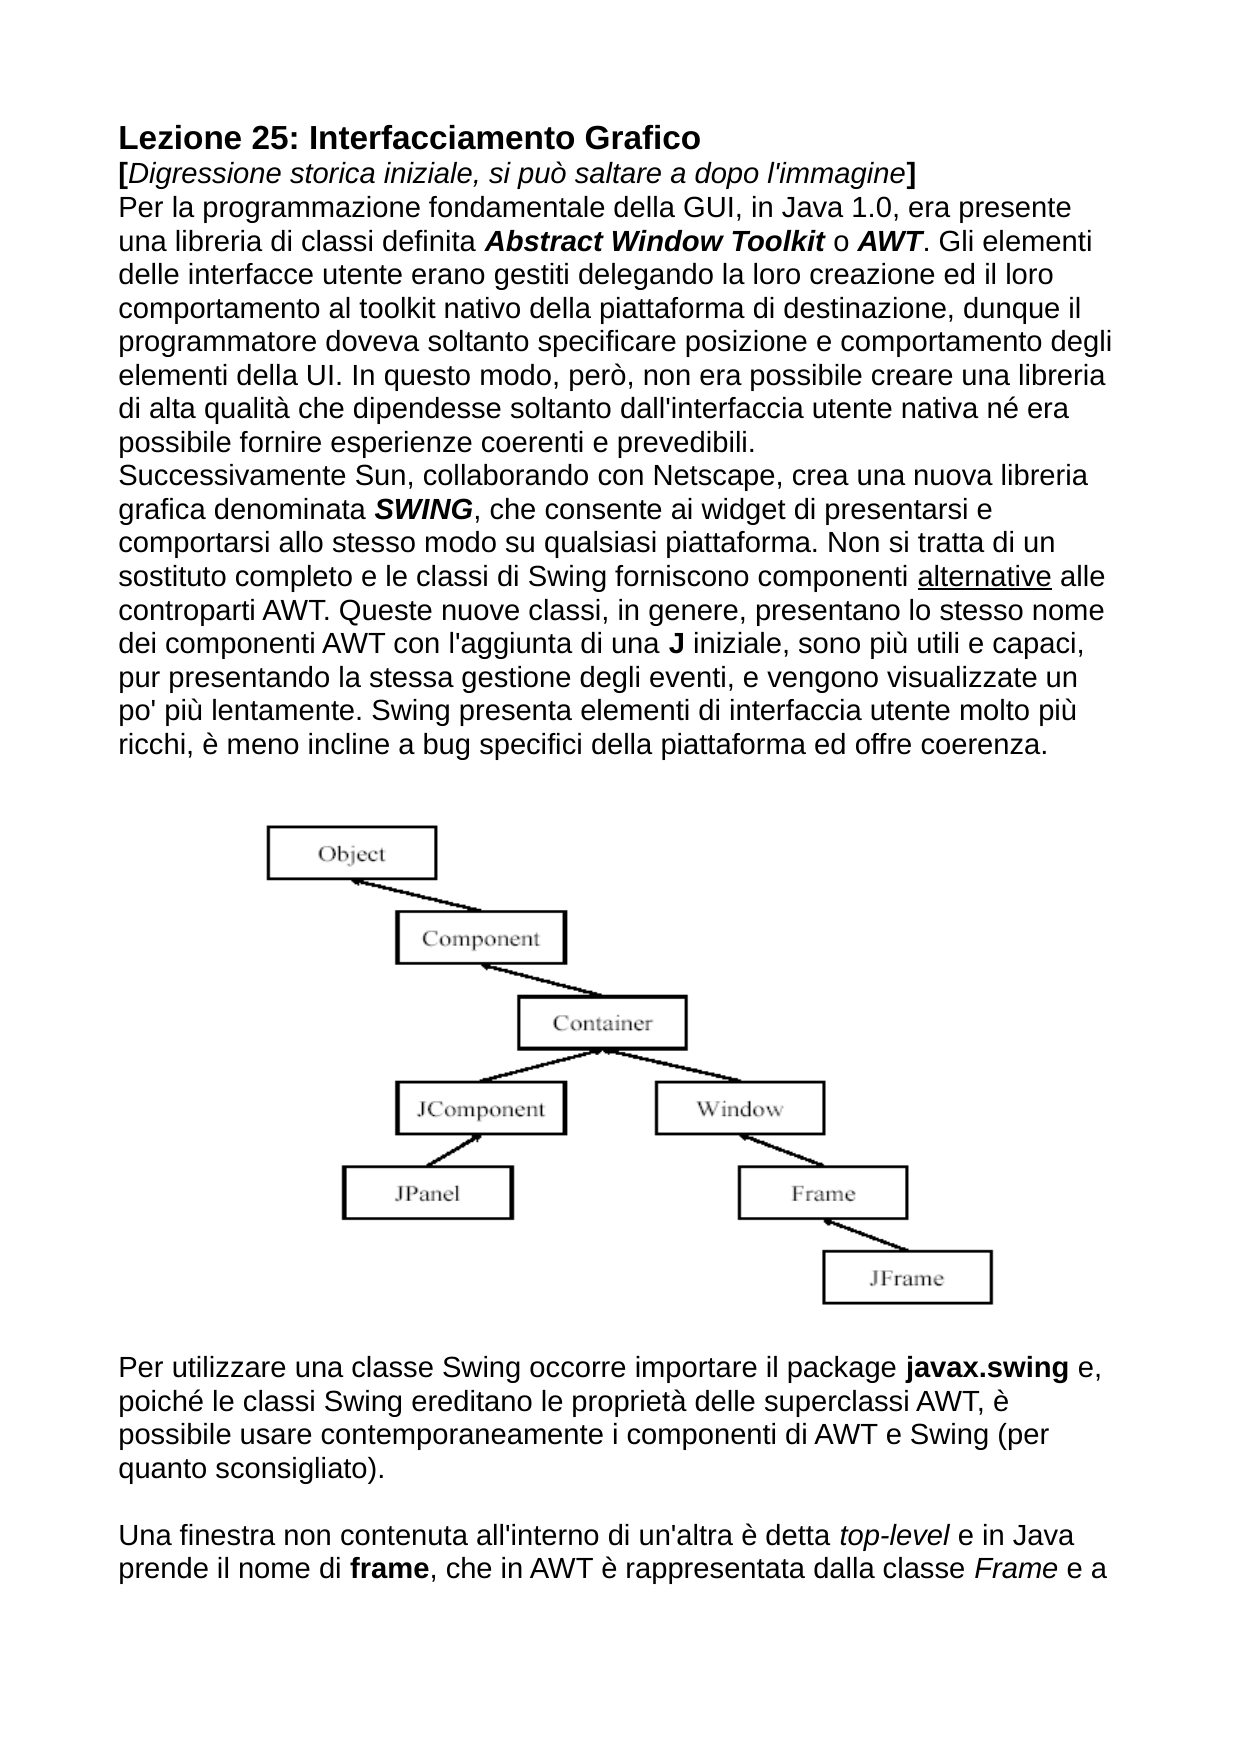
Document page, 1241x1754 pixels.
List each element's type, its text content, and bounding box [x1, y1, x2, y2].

picture [228, 793, 1012, 1317]
text Successivamente Sun, collaborando con Netscape, crea una nuova libreria grafica denominata SWING, che consente ai widget di presentarsi e comportarsi allo stesso modo su qualsiasi piattaforma. Non si tratta di un sostituto completo e le classi di Swing forniscono componenti alternative alle controparti AWT. Queste nuove classi, in genere, presentano lo stesso nome dei componenti AWT con l'aggiunta di una J iniziale, sono più utili e capaci, pur presentando la stessa gestione degli eventi, e vengono visualizzate un po' più lentamente. Swing presenta elementi di interfaccia utente molto più ricchi, è meno incline a bug specifici della piattaforma ed offre coerenza. [118, 458, 1122, 760]
text [Digressione storica iniziale, si può saltare a dopo l'immagine] [118, 157, 1122, 190]
text Lezione 25: Interfacciamento Grafico [118, 118, 1122, 157]
text Una finestra non contenuta all'interno di un'altra è detta top-level e in Java prende il nome di frame, che in AWT è rappresentata dalla classe Frame e a [118, 1518, 1122, 1585]
text Per la programmazione fondamentale della GUI, in Java 1.0, era presente una libreria di classi definita Abstract Window Toolkit o AWT. Gli elementi delle interfacce utente erano gestiti delegando la loro creazione ed il loro comportamento al toolkit nativo della piattaforma di destinazione, dunque il programmatore doveva soltanto specificare posizione e comportamento degli elementi della UI. In questo modo, però, non era possibile creare una libreria di alta qualità che dipendesse soltanto dall'interfaccia utente nativa né era possibile fornire esperienze coerenti e prevedibili. [118, 190, 1122, 458]
text Per utilizzare una classe Swing occorre importare il package javax.swing e, poiché le classi Swing ereditano le proprietà delle superclassi AWT, è possibile usare contemporaneamente i componenti di AWT e Swing (per quanto sconsigliato). [118, 1350, 1122, 1484]
